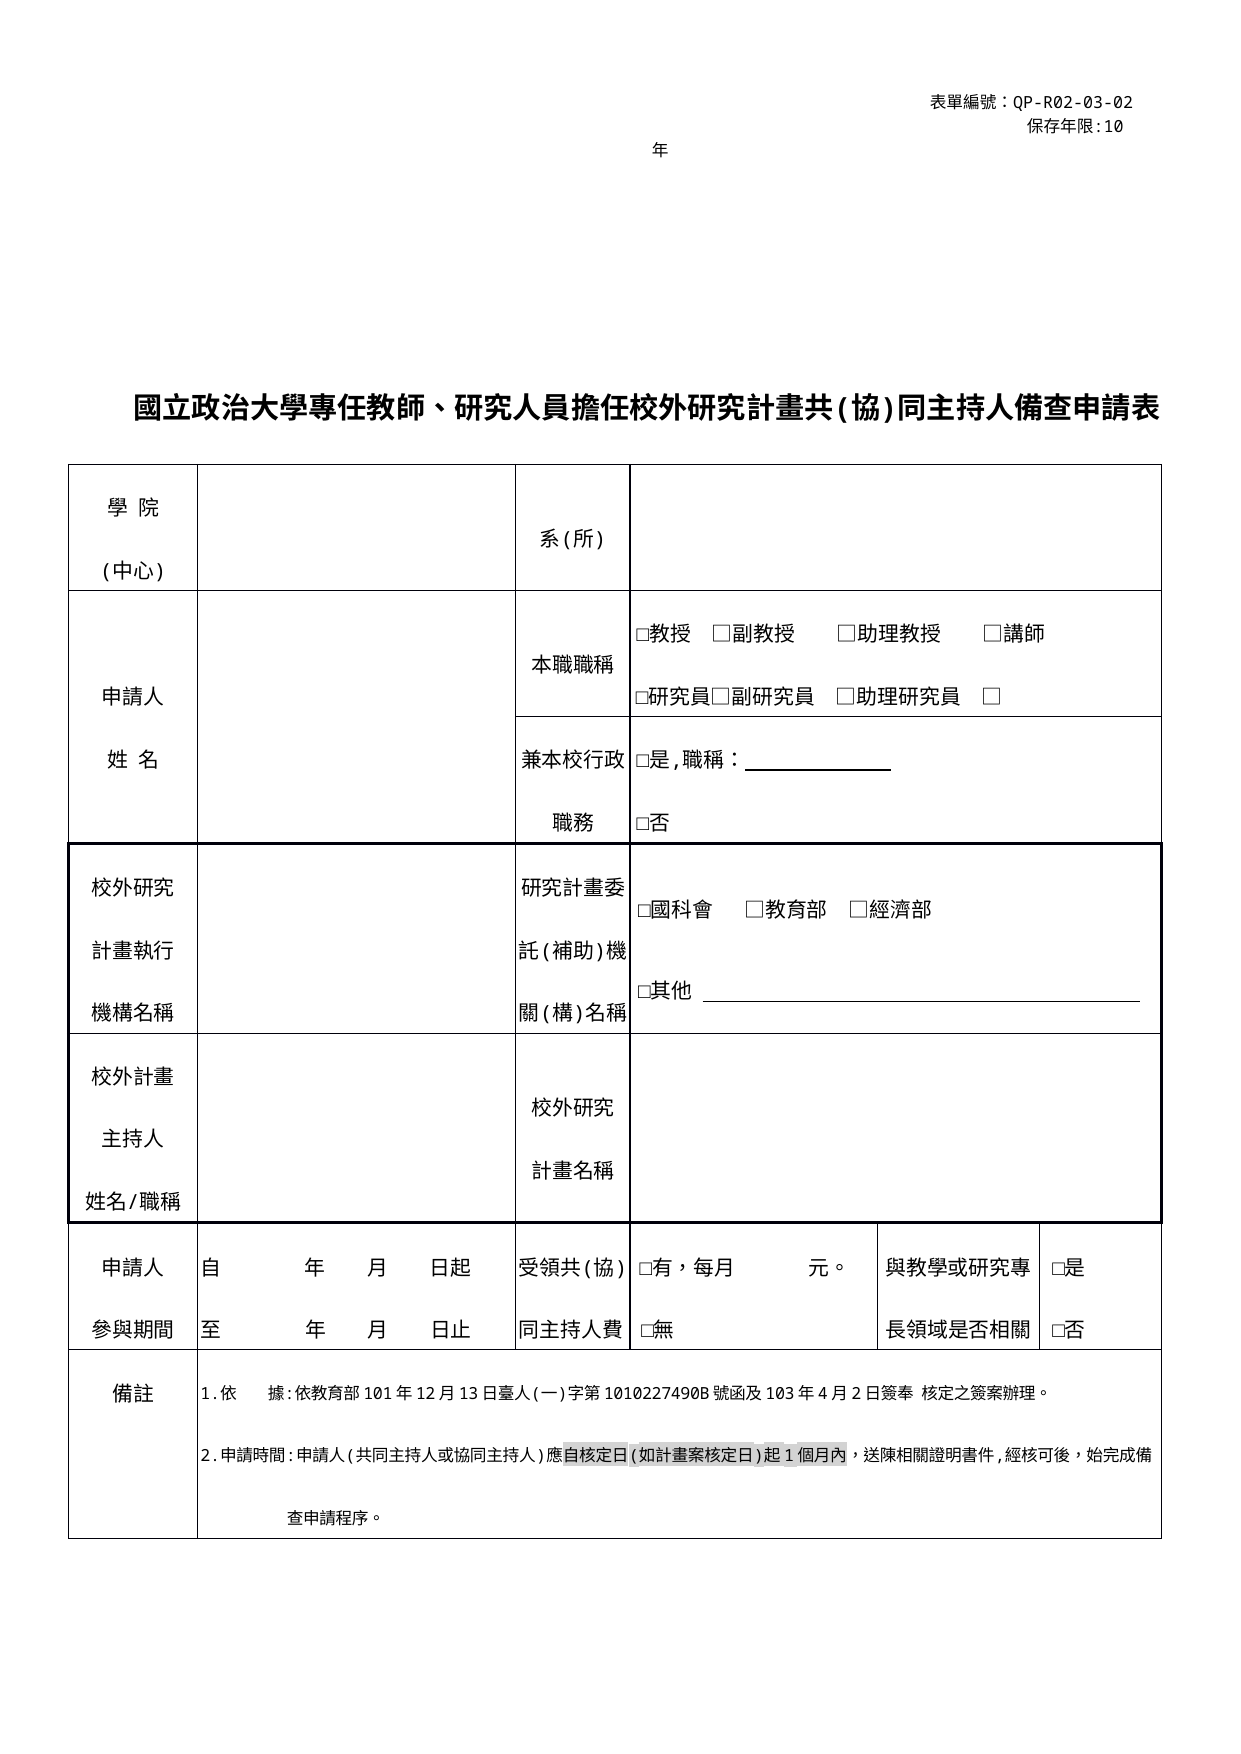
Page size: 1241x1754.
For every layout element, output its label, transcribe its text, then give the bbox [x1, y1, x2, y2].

table_cell 自 年 月 日起 至 年 月 日止 [198, 1224, 515, 1349]
table_header 學 院 (中心) [69, 465, 197, 590]
table_header [198, 465, 515, 590]
table_cell 校外計畫 主持人 姓名/職稱 [70, 1034, 197, 1221]
table_cell □國科會 □教育部 □經濟部 □其他 [631, 845, 1160, 1033]
table_cell □有，每月 元。 □無 [631, 1224, 877, 1349]
text 國立政治大學專任教師、研究人員擔任校外研究計畫共(協)同主持人備查申請表 [128, 364, 1165, 426]
table_header 系(所) [516, 465, 629, 590]
table_cell [198, 1034, 515, 1221]
table_cell □教授 □副教授 □助理教授 □講師 □研究員□副研究員 □助理研究員 □ [631, 591, 1161, 716]
table_cell 申請人 姓 名 [69, 591, 197, 842]
table_cell [198, 845, 515, 1033]
table_cell 與教學或研究專長領域是否相關 [878, 1224, 1039, 1349]
table_cell 本職職稱 [516, 591, 629, 716]
table_cell 1.依 據:依教育部101年12月13日臺人(一)字第1010227490B號函及103年4月2日簽奉 核定之簽案辦理。 2.申請時間:申請人(共同主持人或協同主持人)應自核定日(如計畫案核定日)起1個月內，送陳相關證明書件,經核可後，始完成備查申請程序。 [198, 1350, 1161, 1538]
table_cell 兼本校行政職務 [516, 717, 629, 842]
table_cell □是 □否 [1040, 1224, 1161, 1349]
table_cell □是,職稱： □否 [631, 717, 1161, 842]
table_cell 研究計畫委託(補助)機關(構)名稱 [516, 845, 629, 1033]
table_cell 申請人 參與期間 [69, 1224, 197, 1349]
table_cell 校外研究 計畫名稱 [516, 1034, 629, 1221]
table_cell 校外研究 計畫執行 機構名稱 [70, 845, 197, 1033]
table_cell 備註 [69, 1350, 197, 1538]
table_cell [198, 591, 515, 842]
table_cell 受領共(協)同主持人費 [516, 1224, 629, 1349]
table_header [631, 465, 1161, 590]
table_cell [631, 1034, 1160, 1221]
